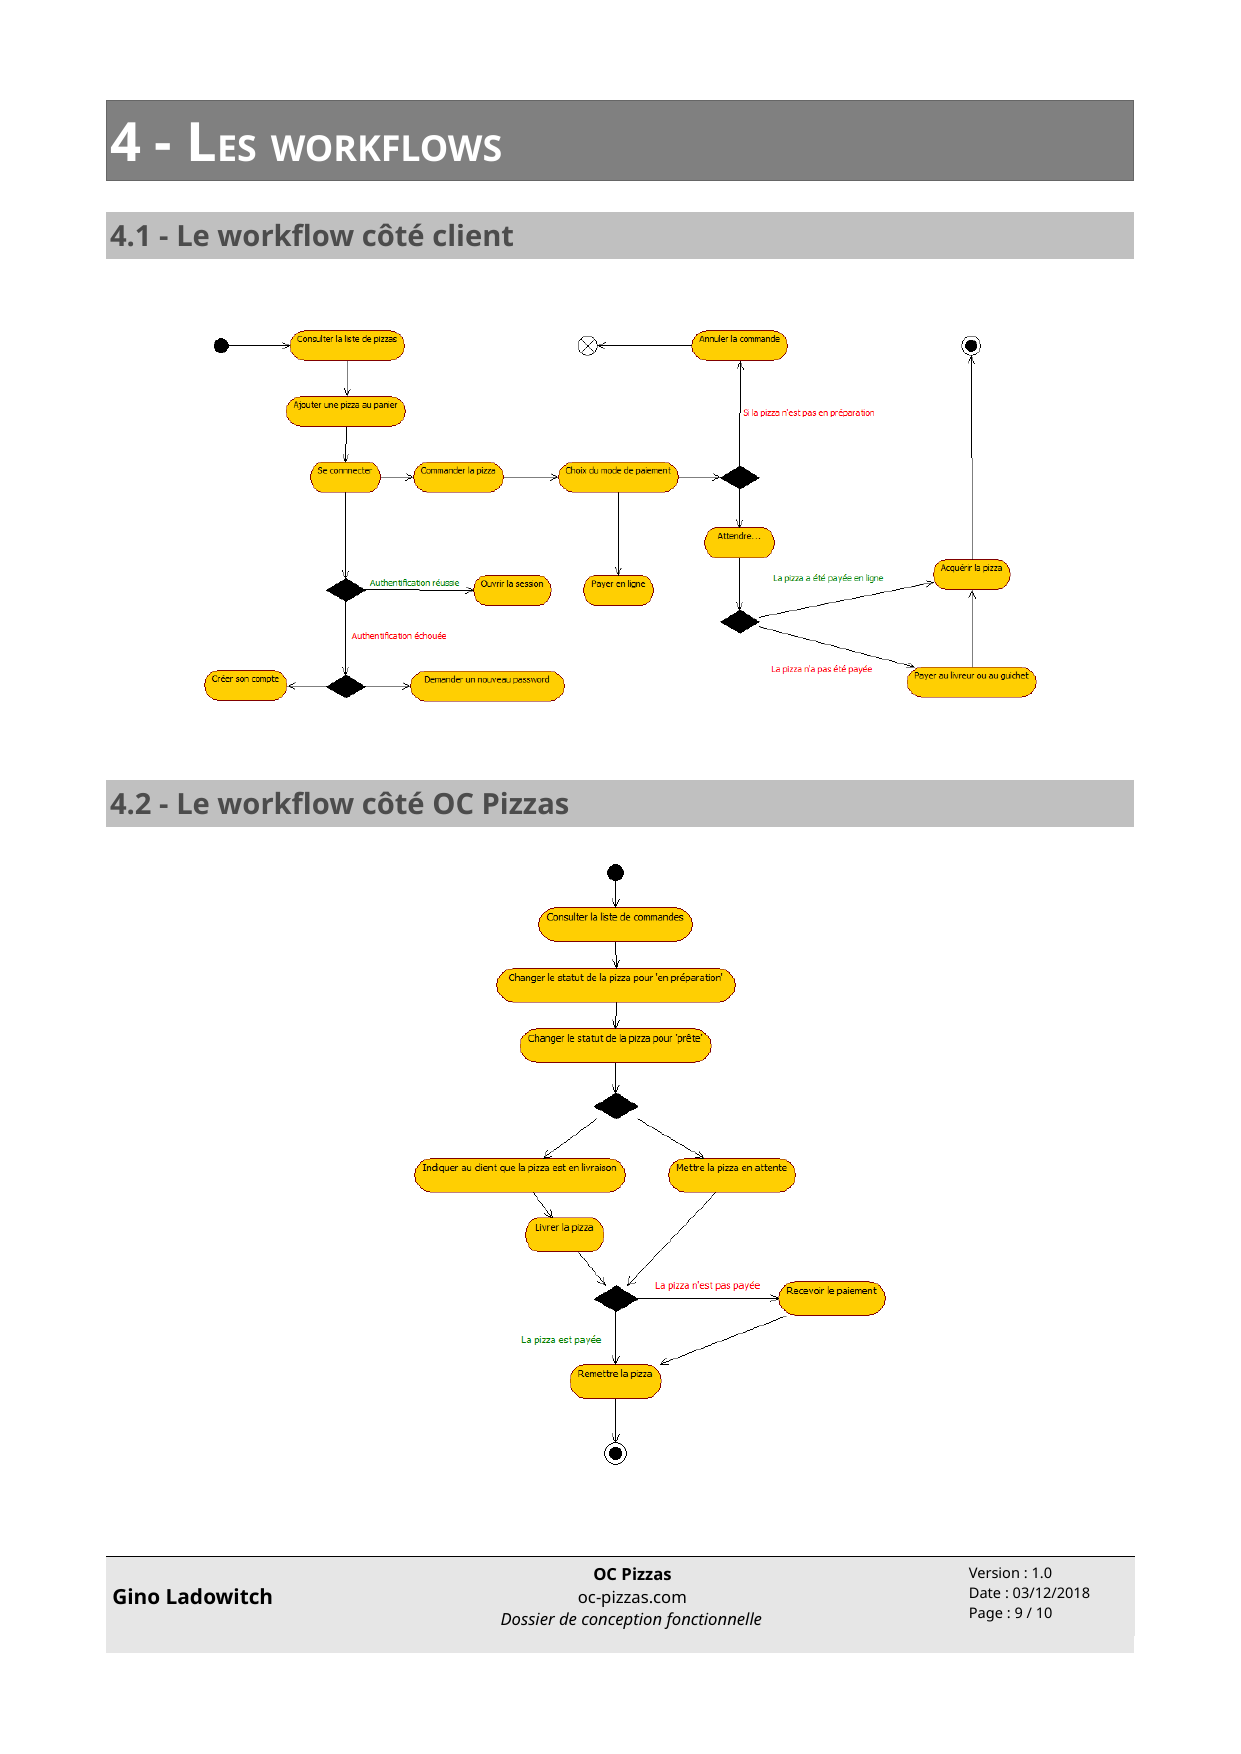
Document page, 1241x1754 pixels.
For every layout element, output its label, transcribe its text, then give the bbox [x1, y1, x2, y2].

subtitle Les workflows [107, 101, 1133, 180]
picture [188, 315, 1052, 717]
subtitle Le workflow côté client [107, 213, 1133, 258]
subtitle Le workflow côté OC Pizzas [107, 781, 1133, 826]
picture [396, 846, 903, 1482]
